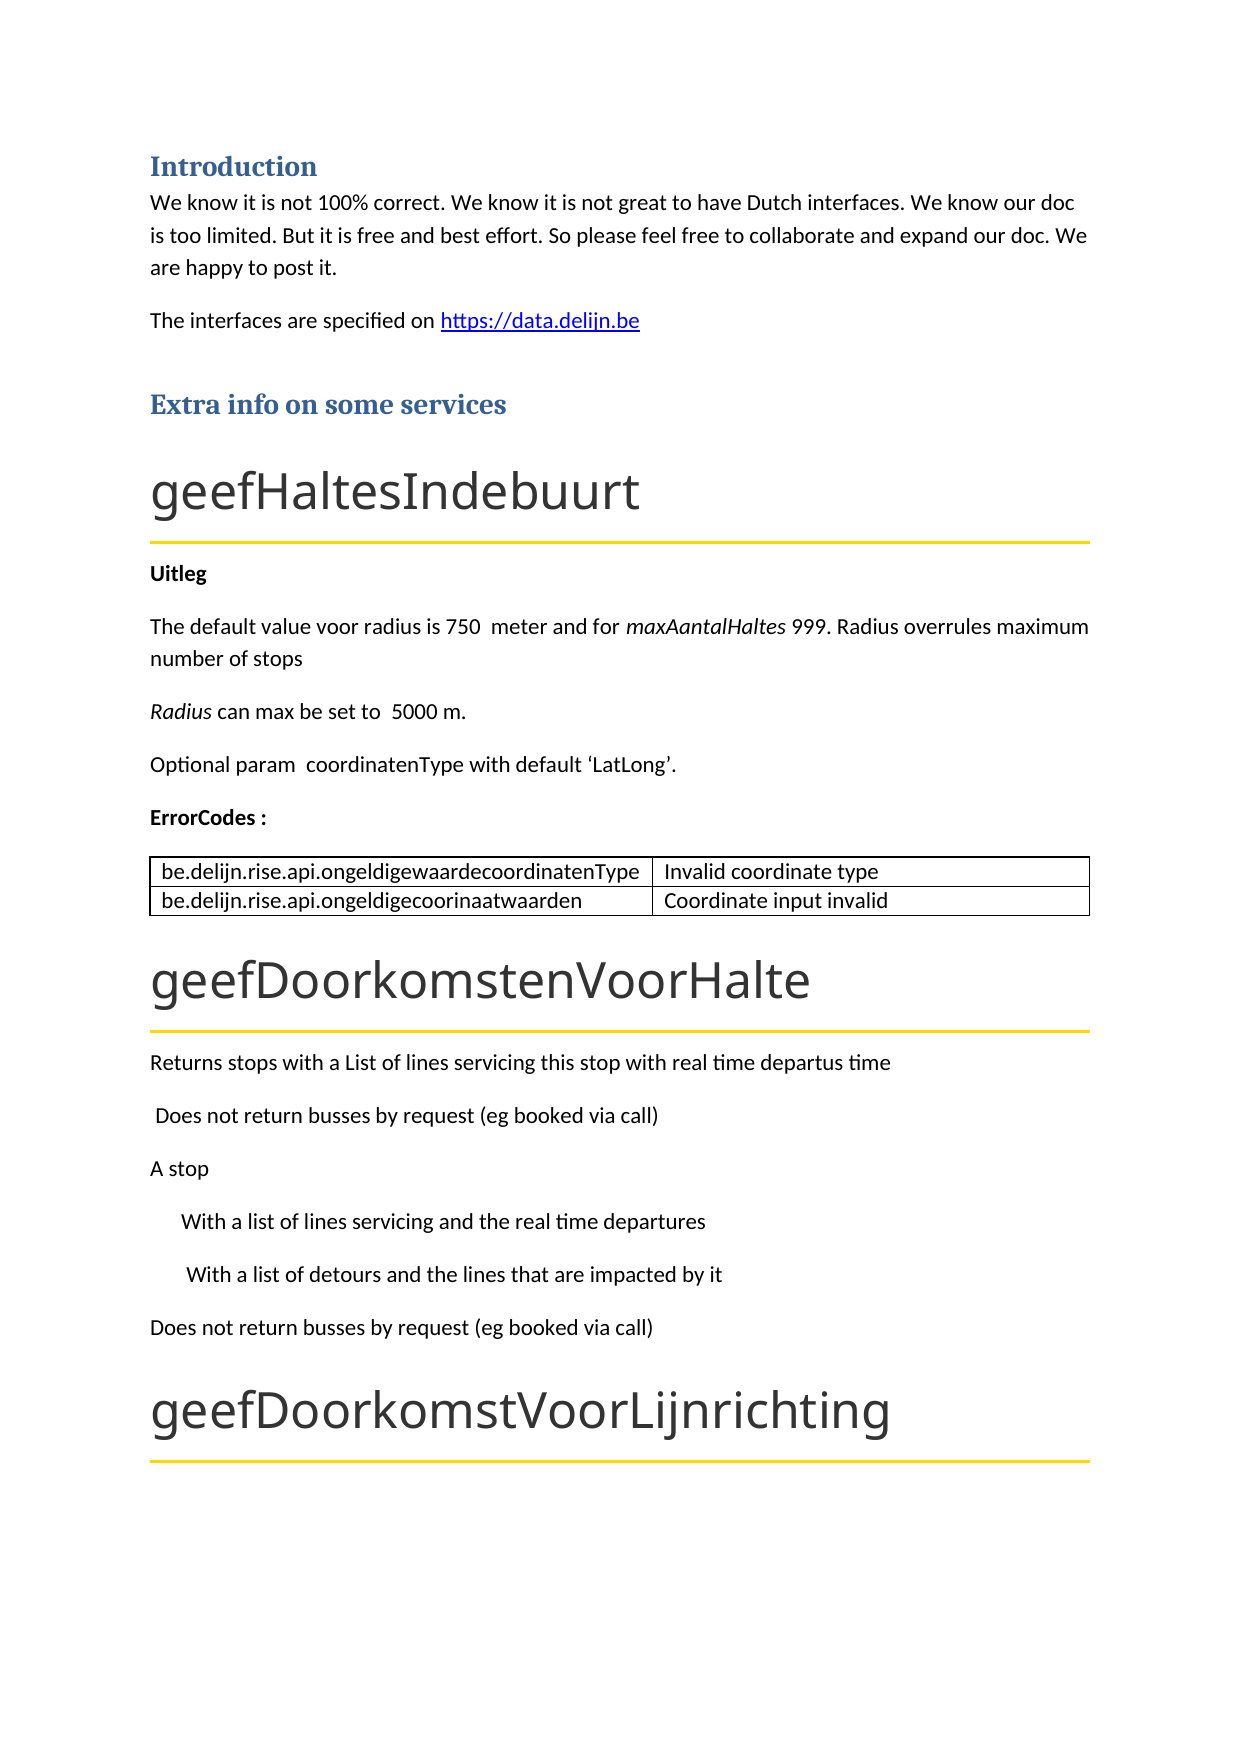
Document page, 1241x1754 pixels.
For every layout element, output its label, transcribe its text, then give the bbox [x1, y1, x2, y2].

text A stop [150, 1154, 1090, 1182]
text We know it is not 100% correct. We know it is not great to have Dutch interfaces. We know our doc is too limited. But it is free and best effort. So please feel free to collaborate and expand our doc. We are happy to post it. [150, 188, 1090, 281]
text Returns stops with a List of lines servicing this stop with real time departus time [150, 1048, 1090, 1076]
text With a list of lines servicing and the real time departures [150, 1207, 1090, 1235]
subtitle Extra info on some services [150, 388, 1090, 422]
text Does not return busses by request (eg booked via call) [150, 1313, 1090, 1341]
text Radius can max be set to 5000 m. [150, 697, 1090, 725]
text The interfaces are specified on https://data.delijn.be [150, 306, 1090, 334]
table_header be.delijn.rise.api.ongeldigewaardecoordinatenType [151, 858, 652, 886]
subtitle geefHaltesIndebuurt [150, 456, 1090, 541]
text Does not return busses by request (eg booked via call) [150, 1101, 1090, 1129]
text The default value voor radius is 750 meter and for maxAantalHaltes 999. Radius overrules maximum number of stops [150, 612, 1090, 672]
text ErrorCodes : [150, 803, 1090, 831]
table_header Invalid coordinate type [653, 858, 1089, 886]
table_cell be.delijn.rise.api.ongeldigecoorinaatwaarden [151, 887, 652, 914]
subtitle geefDoorkomstenVoorHalte [150, 945, 1090, 1030]
subtitle geefDoorkomstVoorLijnrichting [150, 1375, 1090, 1460]
text With a list of detours and the lines that are impacted by it [150, 1260, 1090, 1288]
table_cell Coordinate input invalid [653, 887, 1089, 914]
text Optional param coordinatenType with default ‘LatLong’. [150, 750, 1090, 778]
text Uitleg [150, 559, 1090, 587]
subtitle Introduction [150, 150, 1090, 183]
